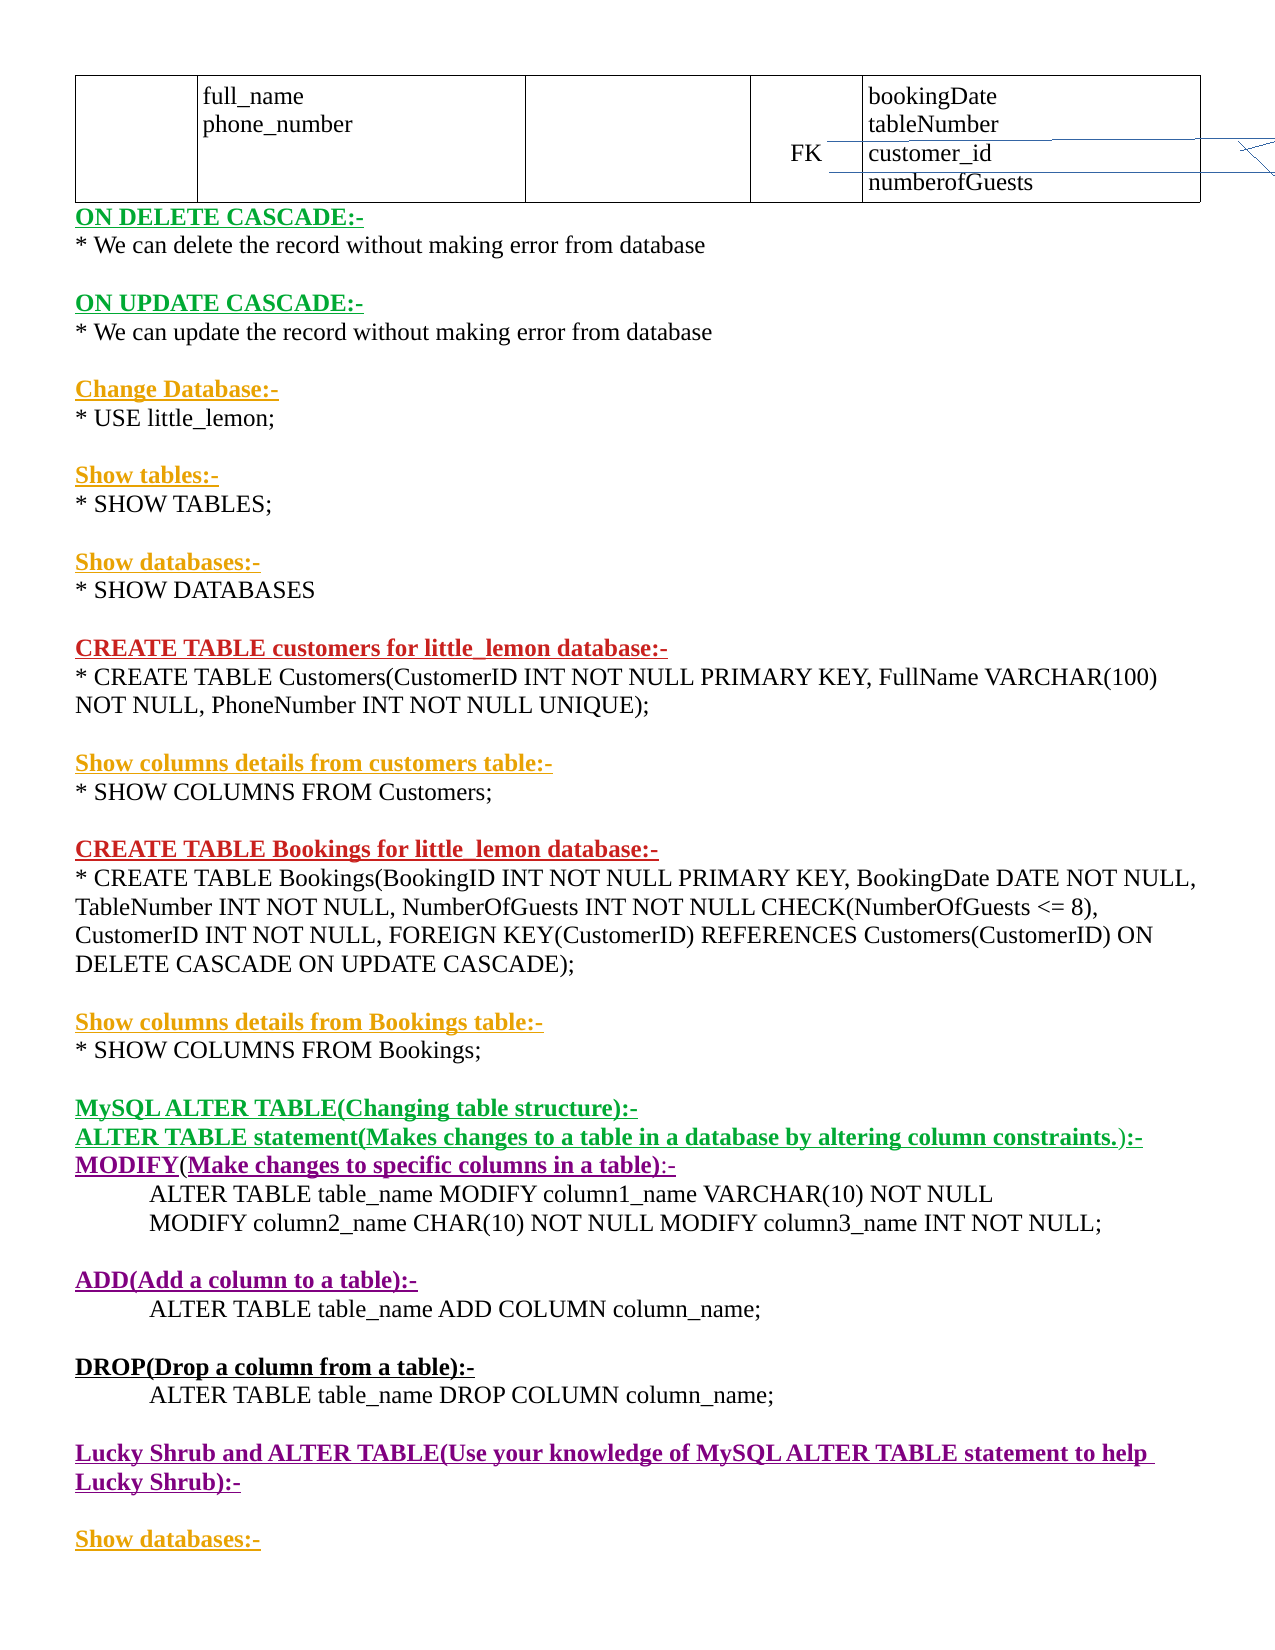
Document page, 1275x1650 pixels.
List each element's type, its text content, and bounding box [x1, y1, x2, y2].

text * We can delete the record without making error from database [75, 230, 1200, 259]
table_cell [76, 76, 197, 202]
text Show columns details from customers table:- [75, 748, 1200, 777]
text * USE little_lemon; [75, 403, 1200, 432]
text MySQL ALTER TABLE(Changing table structure):- [75, 1093, 1200, 1122]
table_cell bookingDate tableNumber customer_id [863, 76, 1200, 172]
text * SHOW TABLES; [75, 489, 1200, 518]
table_header [526, 76, 750, 202]
text ON DELETE CASCADE:- [75, 203, 1200, 230]
text ON UPDATE CASCADE:- [75, 288, 1200, 317]
text ALTER TABLE table_name DROP COLUMN column_name; [75, 1380, 1200, 1409]
table_cell numberofGuests [863, 173, 1200, 202]
text * SHOW DATABASES [75, 575, 1200, 604]
table_cell FK [751, 76, 862, 202]
text Show databases:- [75, 1524, 1200, 1553]
text ALTER TABLE table_name MODIFY column1_name VARCHAR(10) NOT NULL [75, 1179, 1200, 1208]
text * SHOW COLUMNS FROM Bookings; [75, 1035, 1200, 1064]
text * CREATE TABLE Customers(CustomerID INT NOT NULL PRIMARY KEY, FullName VARCHAR(100) NOT NULL, PhoneNumber INT NOT NULL UNIQUE); [75, 662, 1200, 719]
text MODIFY column2_name CHAR(10) NOT NULL MODIFY column3_name INT NOT NULL; [75, 1208, 1200, 1237]
text MODIFY(Make changes to specific columns in a table):- [75, 1150, 1200, 1179]
text ALTER TABLE statement(Makes changes to a table in a database by altering column constraints.):- [75, 1122, 1200, 1150]
text Change Database:- [75, 374, 1200, 403]
text * SHOW COLUMNS FROM Customers; [75, 777, 1200, 805]
text Show tables:- [75, 460, 1200, 489]
text Show columns details from Bookings table:- [75, 1007, 1200, 1035]
text * We can update the record without making error from database [75, 317, 1200, 345]
text Show databases:- [75, 547, 1200, 575]
text DROP(Drop a column from a table):- [75, 1352, 1200, 1380]
text Lucky Shrub and ALTER TABLE(Use your knowledge of MySQL ALTER TABLE statement to help Lucky Shrub):- [75, 1438, 1200, 1495]
text ADD(Add a column to a table):- [75, 1265, 1200, 1294]
table_cell full_name phone_number [198, 76, 525, 202]
text CREATE TABLE customers for little_lemon database:- [75, 633, 1200, 662]
text * CREATE TABLE Bookings(BookingID INT NOT NULL PRIMARY KEY, BookingDate DATE NOT NULL, TableNumber INT NOT NULL, NumberOfGuests INT NOT NULL CHECK(NumberOfGuests <= 8), CustomerID INT NOT NULL, FOREIGN KEY(CustomerID) REFERENCES Customers(CustomerID) ON DELETE CASCADE ON UPDATE CASCADE); [75, 863, 1200, 978]
text CREATE TABLE Bookings for little_lemon database:- [75, 834, 1200, 863]
text ALTER TABLE table_name ADD COLUMN column_name; [75, 1294, 1200, 1323]
